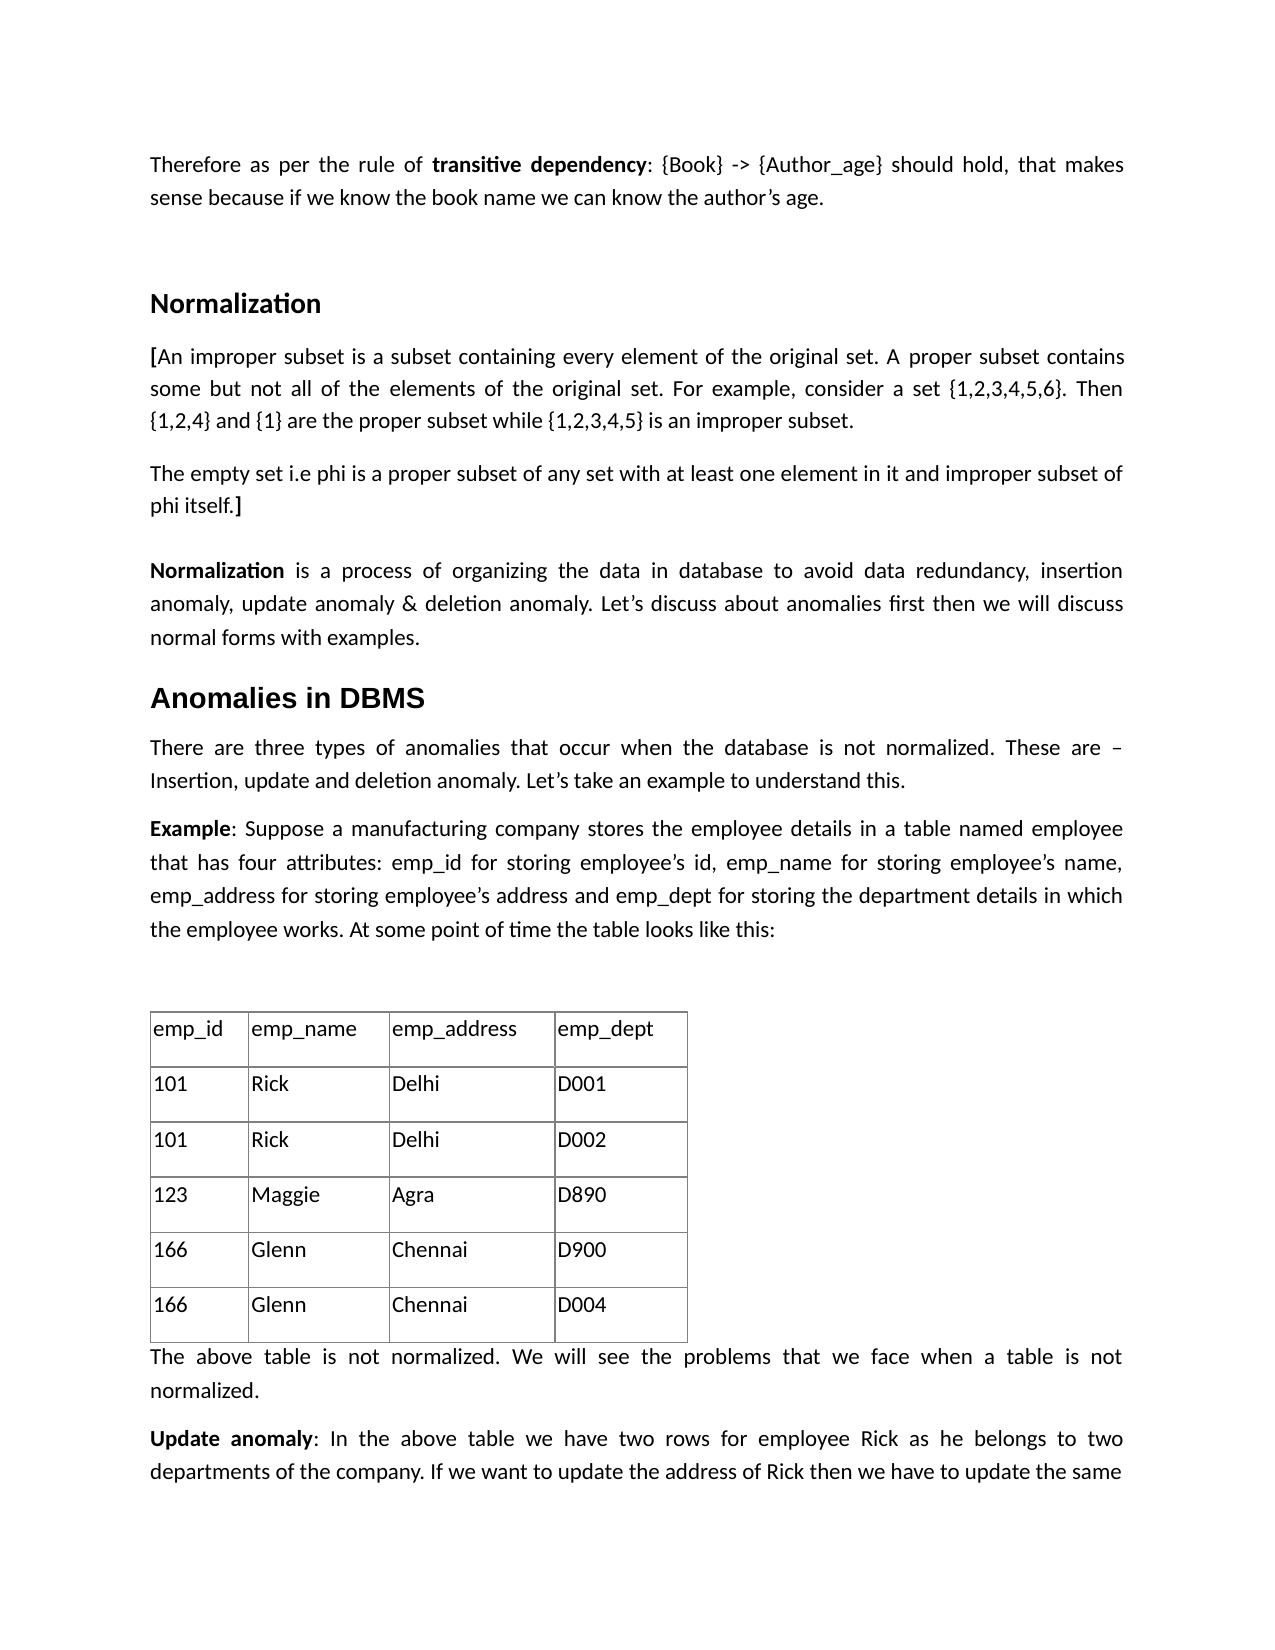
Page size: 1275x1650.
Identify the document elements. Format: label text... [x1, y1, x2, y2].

table_cell D001 [556, 1068, 687, 1121]
table_cell Rick [249, 1123, 389, 1176]
text [An improper subset is a subset containing every element of the original set. A proper subset contains some but not all of the elements of the original set. For example, consider a set {1,2,3,4,5,6}. Then {1,2,4} and {1} are the proper subset while {1,2,3,4,5} is an improper subset. [150, 342, 1125, 434]
table_cell Chennai [390, 1233, 554, 1287]
text Normalization [150, 285, 1125, 320]
text The empty set i.e phi is a proper subset of any set with at least one element in it and improper subset of phi itself.] [150, 459, 1125, 519]
text There are three types of anomalies that occur when the database is not normalized. These are – Insertion, update and deletion anomaly. Let’s take an example to understand this. [150, 733, 1125, 794]
text Update anomaly: In the above table we have two rows for employee Rick as he belongs to two departments of the company. If we want to update the address of Rick then we have to update the same [150, 1424, 1125, 1485]
text Normalization is a process of organizing the data in database to avoid data redundancy, insertion anomaly, update anomaly & deletion anomaly. Let’s discuss about anomalies first then we will discuss normal forms with examples. [150, 556, 1125, 651]
table_header emp_address [390, 1013, 554, 1066]
table_cell Delhi [390, 1068, 554, 1121]
table_cell 166 [151, 1233, 248, 1287]
table_header emp_dept [556, 1013, 687, 1066]
table_header emp_id [151, 1013, 248, 1066]
subtitle Anomalies in DBMS [150, 682, 1125, 715]
table_cell Maggie [249, 1178, 389, 1232]
text The above table is not normalized. We will see the problems that we face when a table is not normalized. [150, 1342, 1125, 1404]
table_cell 101 [151, 1123, 248, 1176]
table_cell Delhi [390, 1123, 554, 1176]
table_cell 101 [151, 1068, 248, 1121]
text Therefore as per the rule of transitive dependency: {Book} -> {Author_age} should hold, that makes sense because if we know the book name we can know the author’s age. [150, 150, 1125, 212]
table_cell D002 [556, 1123, 687, 1176]
text Example: Suppose a manufacturing company stores the employee details in a table named employee that has four attributes: emp_id for storing employee’s id, emp_name for storing employee’s name, emp_address for storing employee’s address and emp_dept for storing the department details in which the employee works. At some point of time the table looks like this: [150, 814, 1125, 943]
table_cell Glenn [249, 1233, 389, 1287]
table_cell Chennai [390, 1288, 554, 1342]
table_cell Glenn [249, 1288, 389, 1342]
table_cell 123 [151, 1178, 248, 1232]
table_cell D900 [556, 1233, 687, 1287]
table_cell Rick [249, 1068, 389, 1121]
table_cell D890 [556, 1178, 687, 1232]
table_header emp_name [249, 1013, 389, 1066]
table_cell Agra [390, 1178, 554, 1232]
table_cell 166 [151, 1288, 248, 1342]
table_cell D004 [556, 1288, 687, 1342]
